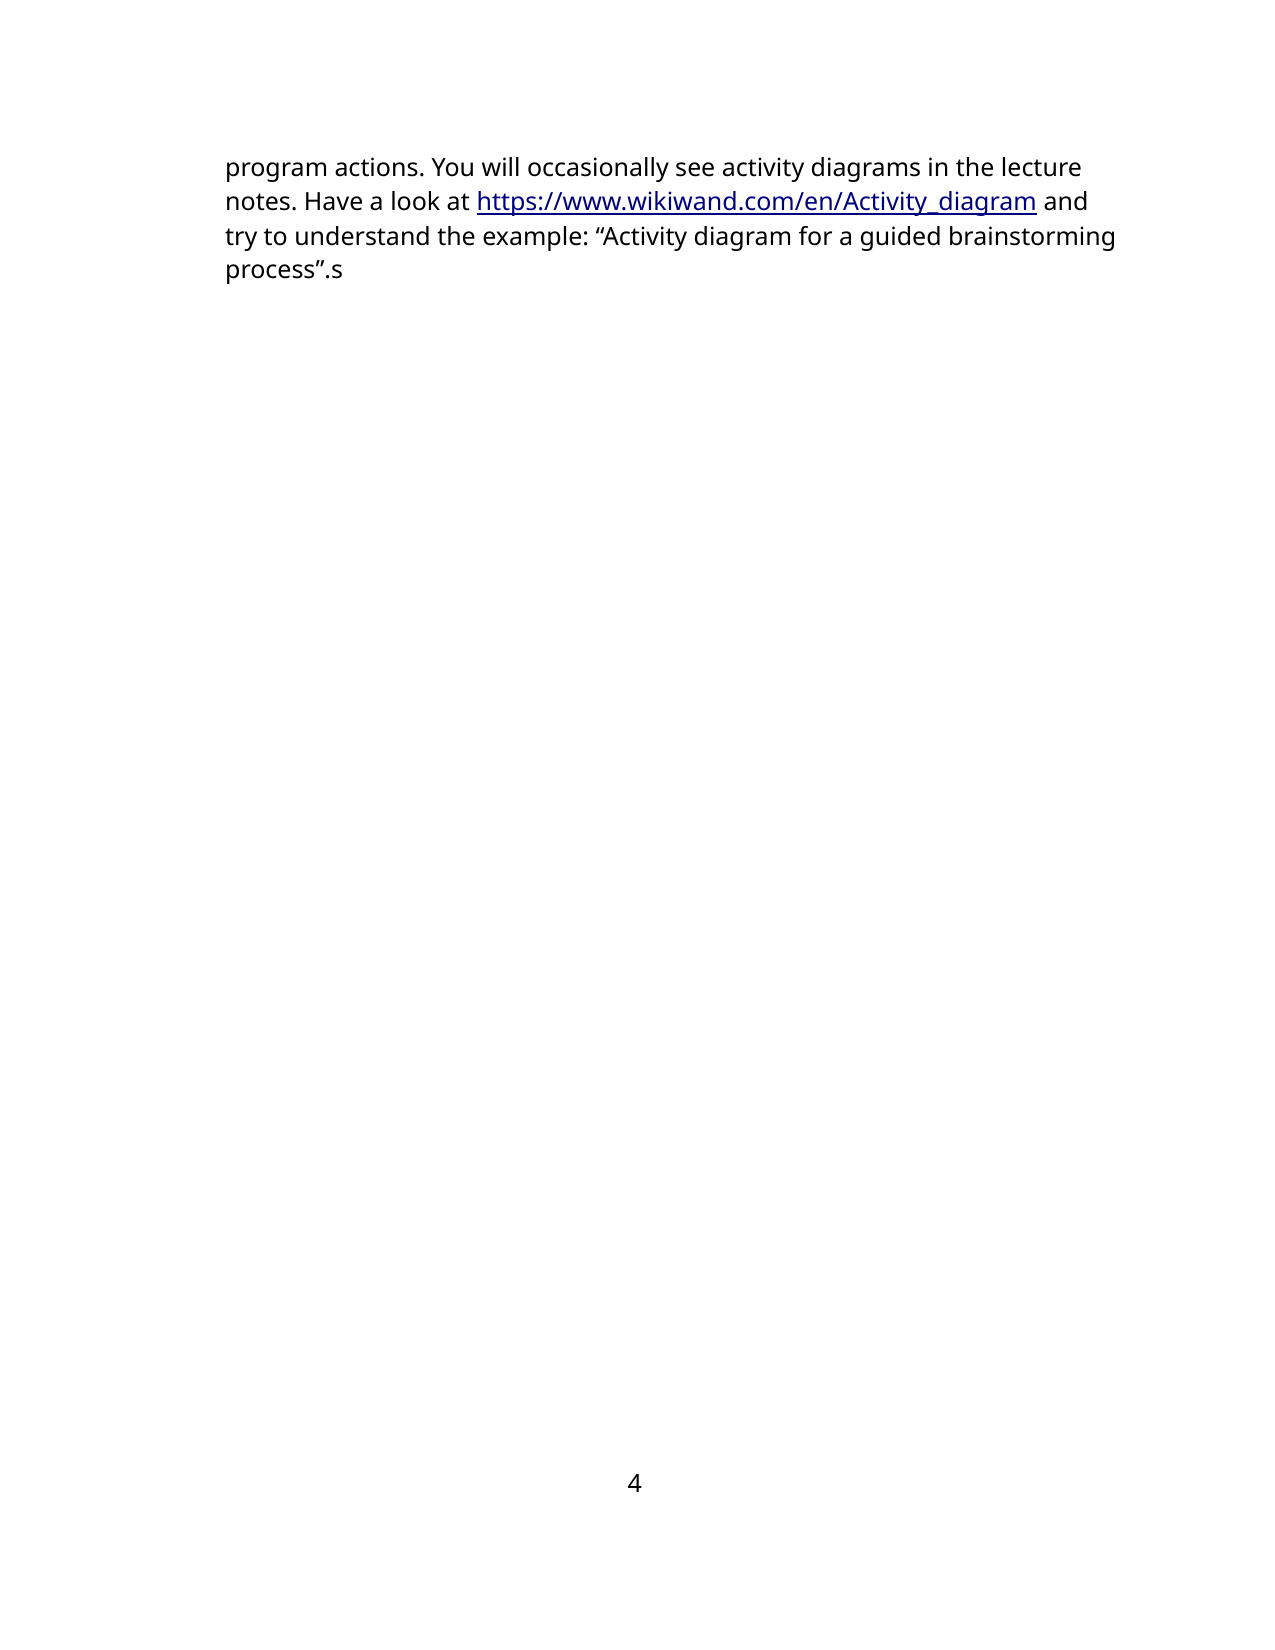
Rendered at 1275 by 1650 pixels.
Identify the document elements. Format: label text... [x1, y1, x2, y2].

list program actions. You will occasionally see activity diagrams in the lecture notes. Have a look at https://www.wikiwand.com/en/Activity_diagram and try to understand the example: “Activity diagram for a guided brainstorming process”.s [187, 150, 1125, 286]
